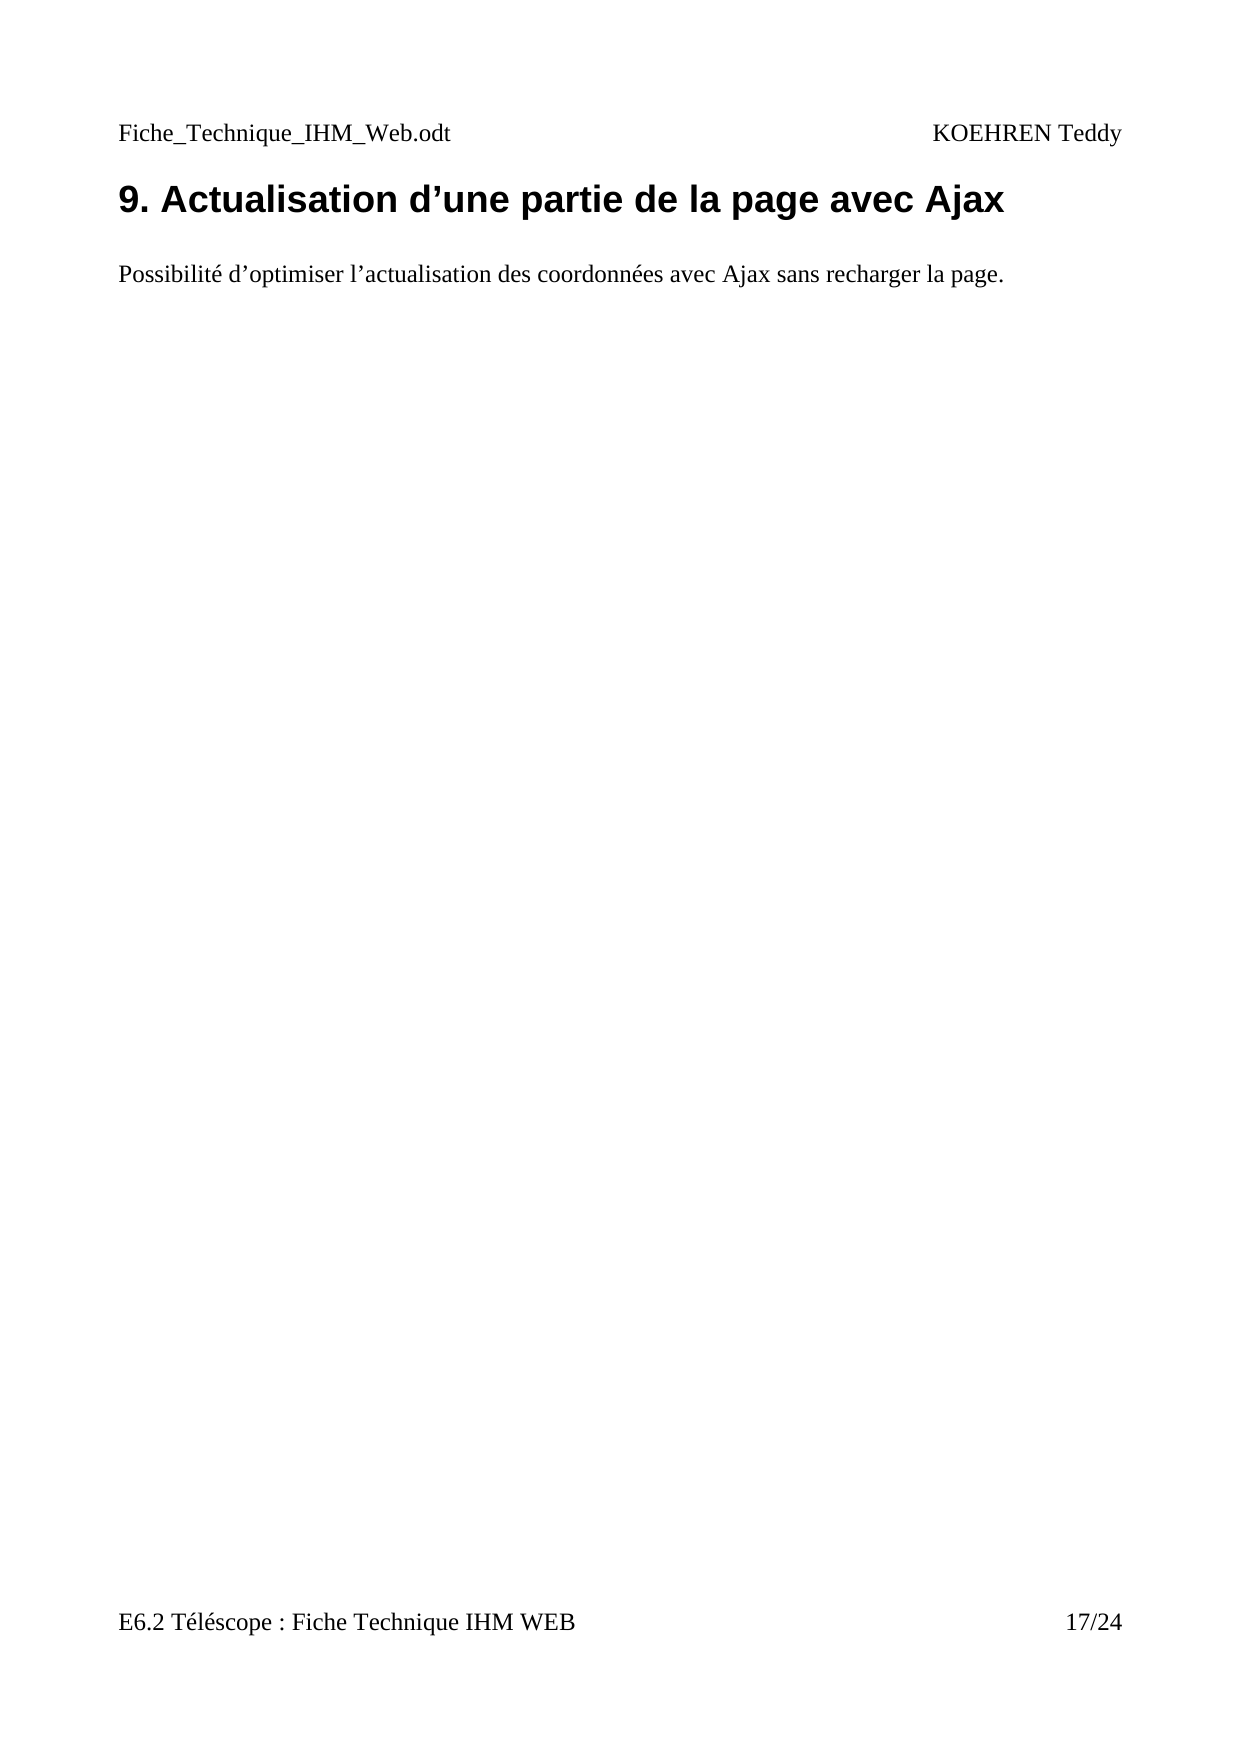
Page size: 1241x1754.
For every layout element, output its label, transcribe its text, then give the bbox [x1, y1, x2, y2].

subtitle 9. Actualisation d’une partie de la page avec Ajax [118, 176, 1122, 220]
text Possibilité d’optimiser l’actualisation des coordonnées avec Ajax sans recharger la page. [118, 259, 1122, 288]
